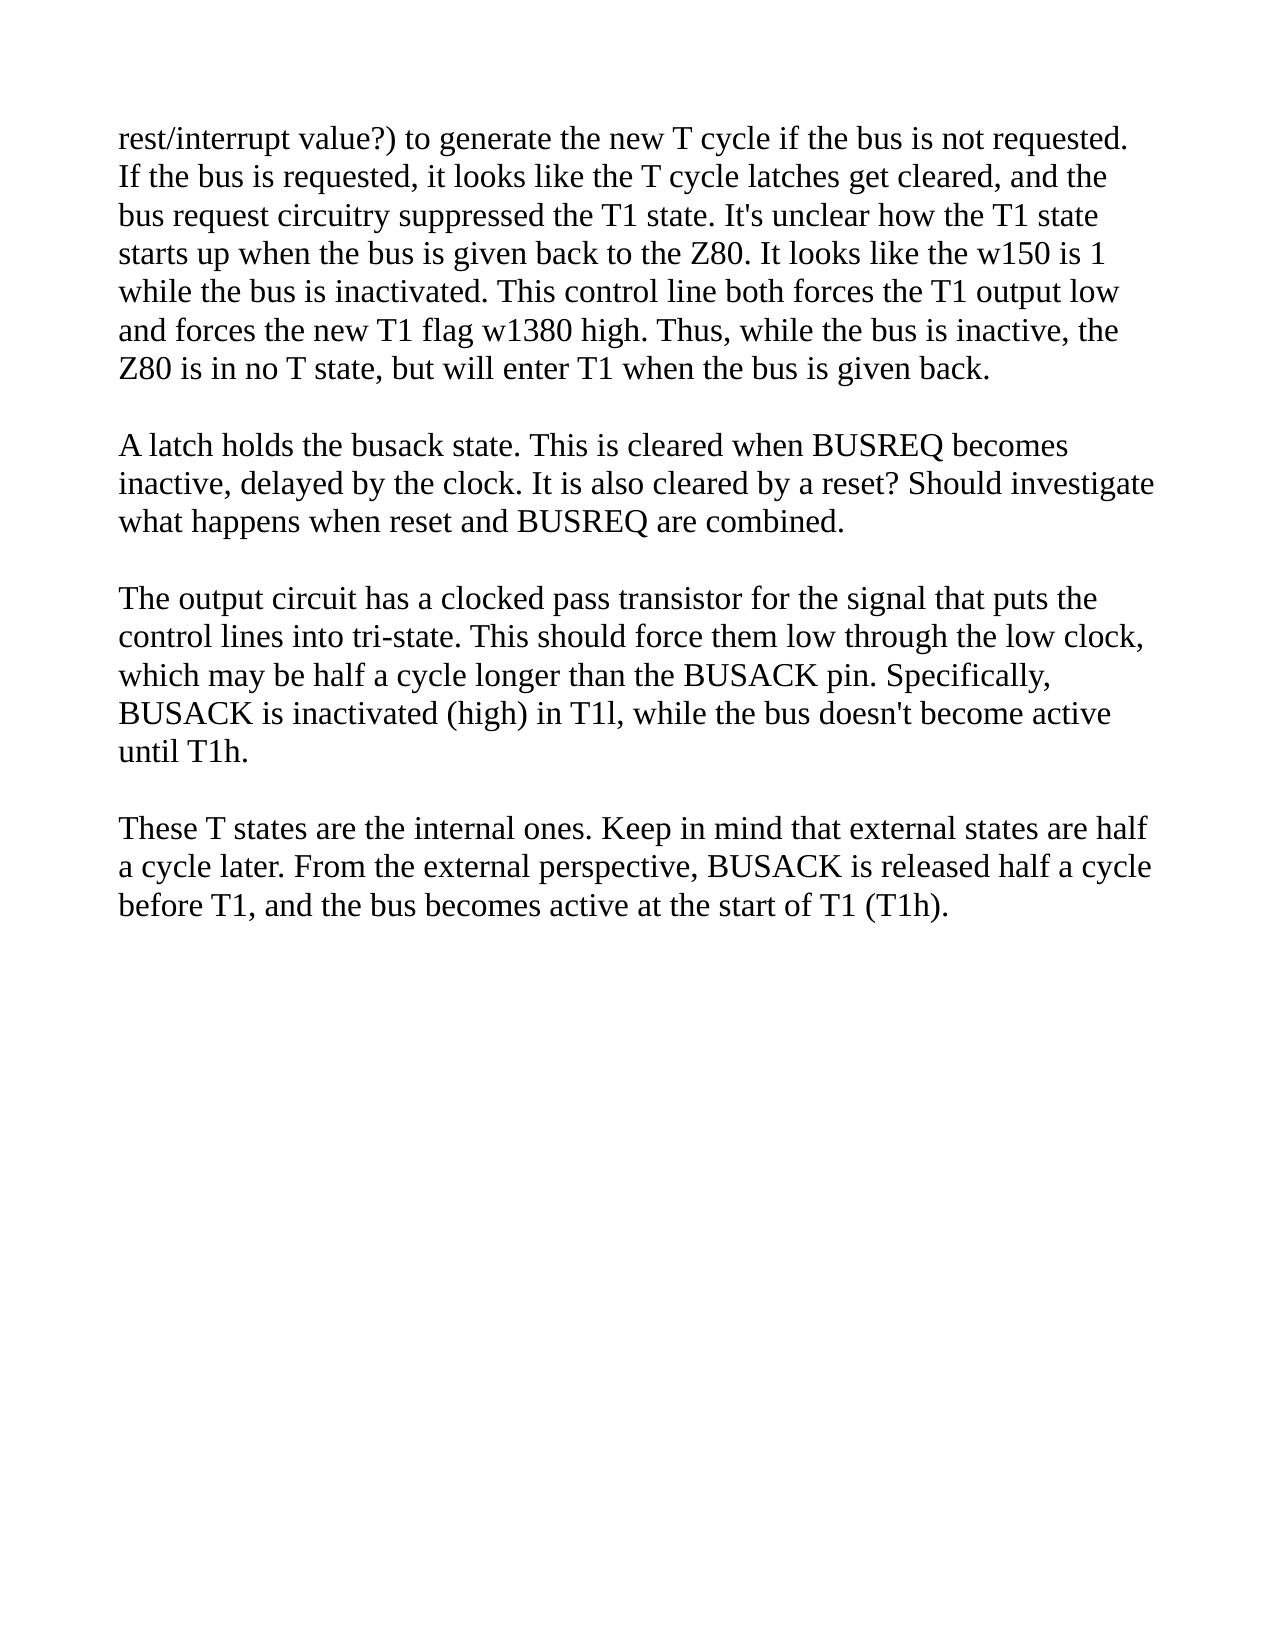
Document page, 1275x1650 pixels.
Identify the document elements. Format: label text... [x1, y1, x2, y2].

text The output circuit has a clocked pass transistor for the signal that puts the control lines into tri-state. This should force them low through the low clock, which may be half a cycle longer than the BUSACK pin. Specifically, BUSACK is inactivated (high) in T1l, while the bus doesn't become active until T1h. [118, 578, 1157, 770]
text These T states are the internal ones. Keep in mind that external states are half a cycle later. From the external perspective, BUSACK is released half a cycle before T1, and the bus becomes active at the start of T1 (T1h). [118, 808, 1157, 923]
text A latch holds the busack state. This is cleared when BUSREQ becomes inactive, delayed by the clock. It is also cleared by a reset? Should investigate what happens when reset and BUSREQ are combined. [118, 425, 1157, 540]
text rest/interrupt value?) to generate the new T cycle if the bus is not requested. If the bus is requested, it looks like the T cycle latches get cleared, and the bus request circuitry suppressed the T1 state. It's unclear how the T1 state starts up when the bus is given back to the Z80. It looks like the w150 is 1 while the bus is inactivated. This control line both forces the T1 output low and forces the new T1 flag w1380 high. Thus, while the bus is inactive, the Z80 is in no T state, but will enter T1 when the bus is given back. [118, 118, 1157, 386]
